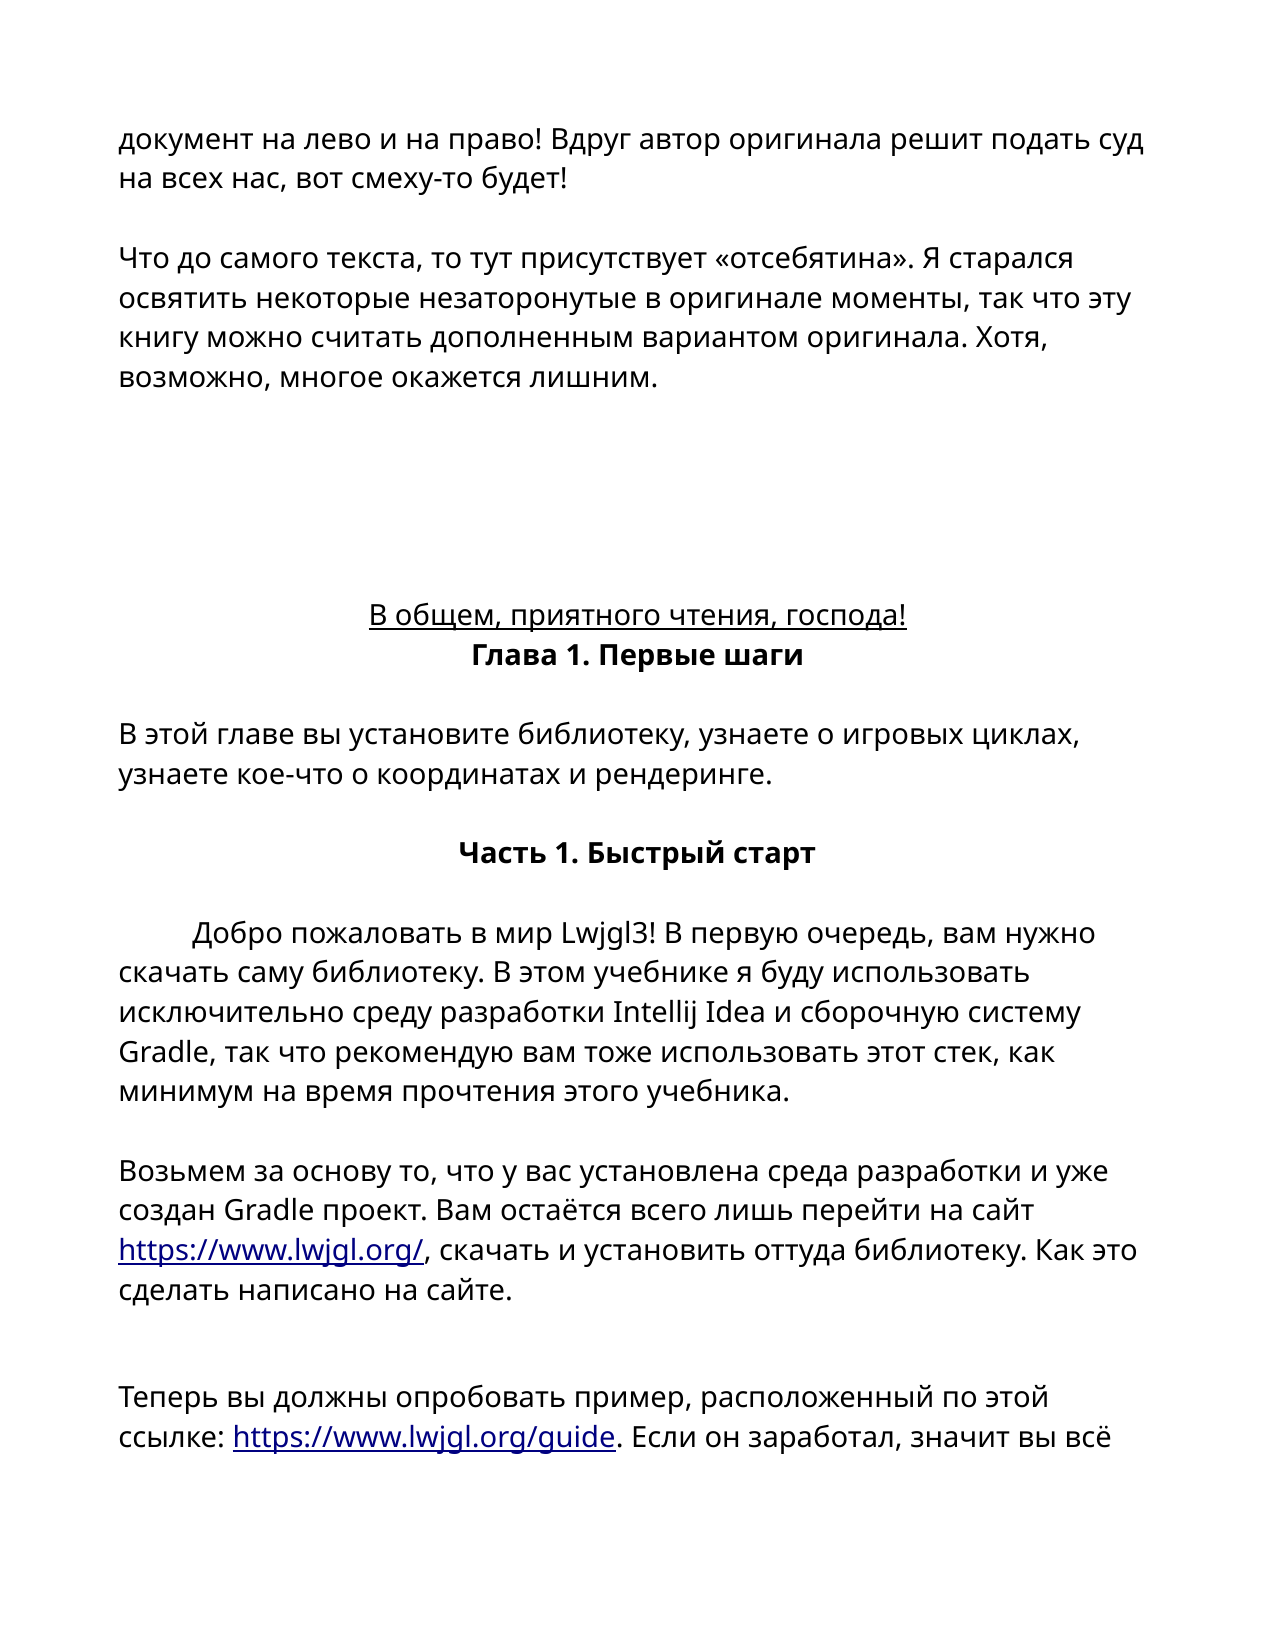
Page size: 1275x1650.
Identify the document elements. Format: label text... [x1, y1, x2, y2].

text документ на лево и на право! Вдруг автор оригинала решит подать суд на всех нас, вот смеху-то будет! [118, 118, 1157, 197]
text Глава 1. Первые шаги [118, 634, 1157, 674]
text Теперь вы должны опробовать пример, расположенный по этой ссылке: https://www.lwjgl.org/guide. Если он заработал, значит вы всё [118, 1377, 1157, 1456]
text В этой главе вы установите библиотеку, узнаете о игровых циклах, узнаете кое-что о координатах и рендеринге. [118, 713, 1157, 793]
text В общем, приятного чтения, господа! [118, 594, 1157, 634]
text Возьмем за основу то, что у вас установлена среда разработки и уже создан Gradle проект. Вам остаётся всего лишь перейти на сайт https://www.lwjgl.org/, скачать и установить оттуда библиотеку. Как это сделать написано на сайте. [118, 1150, 1157, 1309]
text Добро пожаловать в мир Lwjgl3! В первую очередь, вам нужно скачать саму библиотеку. В этом учебнике я буду использовать исключительно среду разработки Intellij Idea и сборочную систему Gradle, так что рекомендую вам тоже использовать этот стек, как минимум на время прочтения этого учебника. [118, 912, 1157, 1110]
text Что до самого текста, то тут присутствует «отсебятина». Я старался освятить некоторые незаторонутые в оригинале моменты, так что эту книгу можно считать дополненным вариантом оригинала. Хотя, возможно, многое окажется лишним. [118, 237, 1157, 396]
text Часть 1. Быстрый старт [118, 832, 1157, 872]
